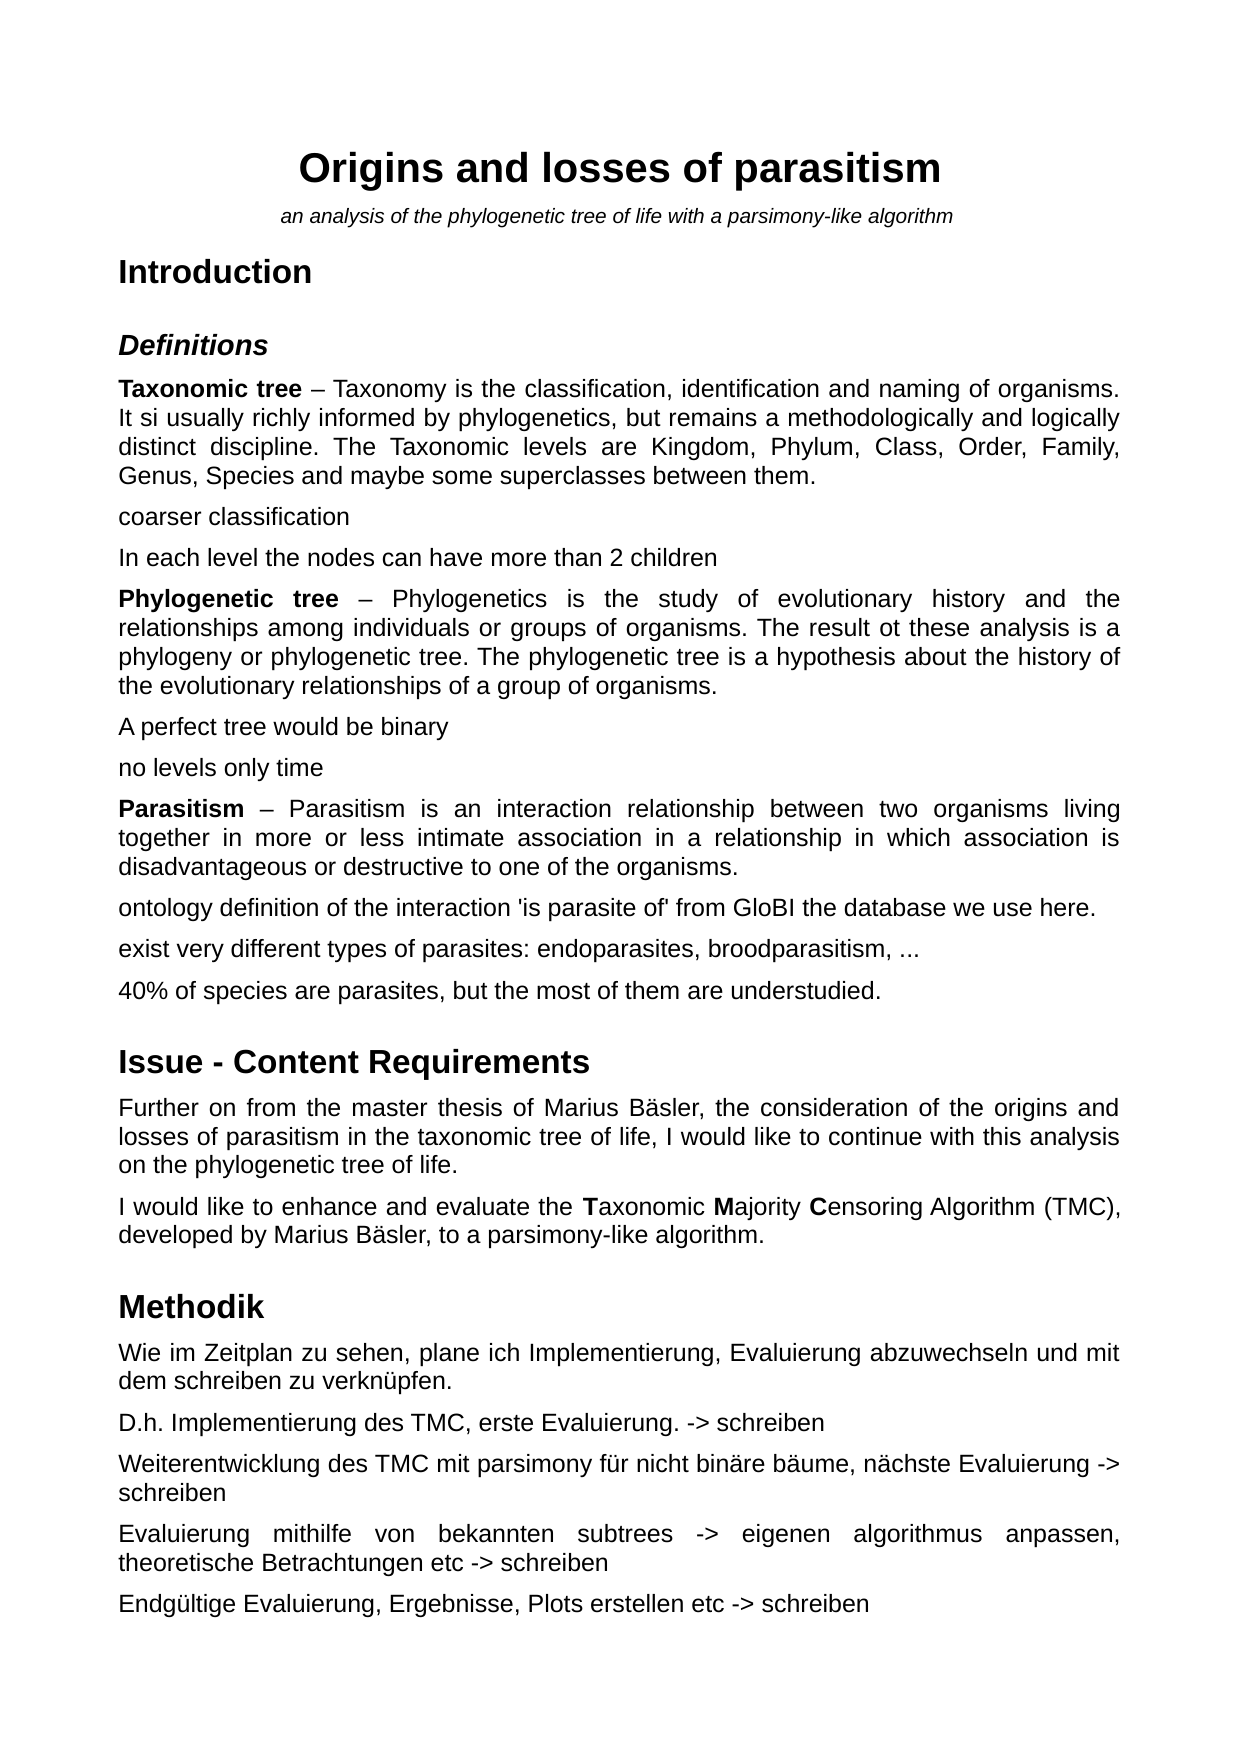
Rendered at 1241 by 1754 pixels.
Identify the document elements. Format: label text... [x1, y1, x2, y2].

text D.h. Implementierung des TMC, erste Evaluierung. -> schreiben [118, 1408, 1122, 1436]
subtitle Origins and losses of parasitism [118, 143, 1122, 191]
text 40% of species are parasites, but the most of them are understudied. [118, 976, 1122, 1004]
text Weiterentwicklung des TMC mit parsimony für nicht binäre bäume, nächste Evaluierung -> schreiben [118, 1449, 1122, 1506]
text ontology definition of the interaction 'is parasite of' from GloBI the database we use here. [118, 893, 1122, 922]
text coarser classification [118, 502, 1122, 531]
text an analysis of the phylogenetic tree of life with a parsimony-like algorithm [118, 203, 1122, 227]
subtitle Definitions [118, 328, 1122, 362]
text Parasitism – Parasitism is an interaction relationship between two organisms living together in more or less intimate association in a relationship in which association is disadvantageous or destructive to one of the organisms. [118, 794, 1122, 881]
text Wie im Zeitplan zu sehen, plane ich Implementierung, Evaluierung abzuwechseln und mit dem schreiben zu verknüpfen. [118, 1338, 1122, 1395]
text exist very different types of parasites: endoparasites, broodparasitism, ... [118, 934, 1122, 963]
text Further on from the master thesis of Marius Bäsler, the consideration of the origins and losses of parasitism in the taxonomic tree of life, I would like to continue with this analysis on the phylogenetic tree of life. [118, 1093, 1122, 1179]
subtitle Methodik [118, 1287, 1122, 1325]
text In each level the nodes can have more than 2 children [118, 543, 1122, 572]
subtitle Issue - Content Requirements [118, 1042, 1122, 1080]
text Taxonomic tree – Taxonomy is the classification, identification and naming of organisms. It si usually richly informed by phylogenetics, but remains a methodologically and logically distinct discipline. The Taxonomic levels are Kingdom, Phylum, Class, Order, Family, Genus, Species and maybe some superclasses between them. [118, 374, 1122, 489]
text no levels only time [118, 753, 1122, 782]
text Endgültige Evaluierung, Ergebnisse, Plots erstellen etc -> schreiben [118, 1589, 1122, 1618]
text A perfect tree would be binary [118, 712, 1122, 741]
text I would like to enhance and evaluate the Taxonomic Majority Censoring Algorithm (TMC), developed by Marius Bäsler, to a parsimony-like algorithm. [118, 1192, 1122, 1249]
text Phylogenetic tree – Phylogenetics is the study of evolutionary history and the relationships among individuals or groups of organisms. The result ot these analysis is a phylogeny or phylogenetic tree. The phylogenetic tree is a hypothesis about the history of the evolutionary relationships of a group of organisms. [118, 584, 1122, 699]
subtitle Introduction [118, 252, 1122, 291]
text Evaluierung mithilfe von bekannten subtrees -> eigenen algorithmus anpassen, theoretische Betrachtungen etc -> schreiben [118, 1519, 1122, 1576]
